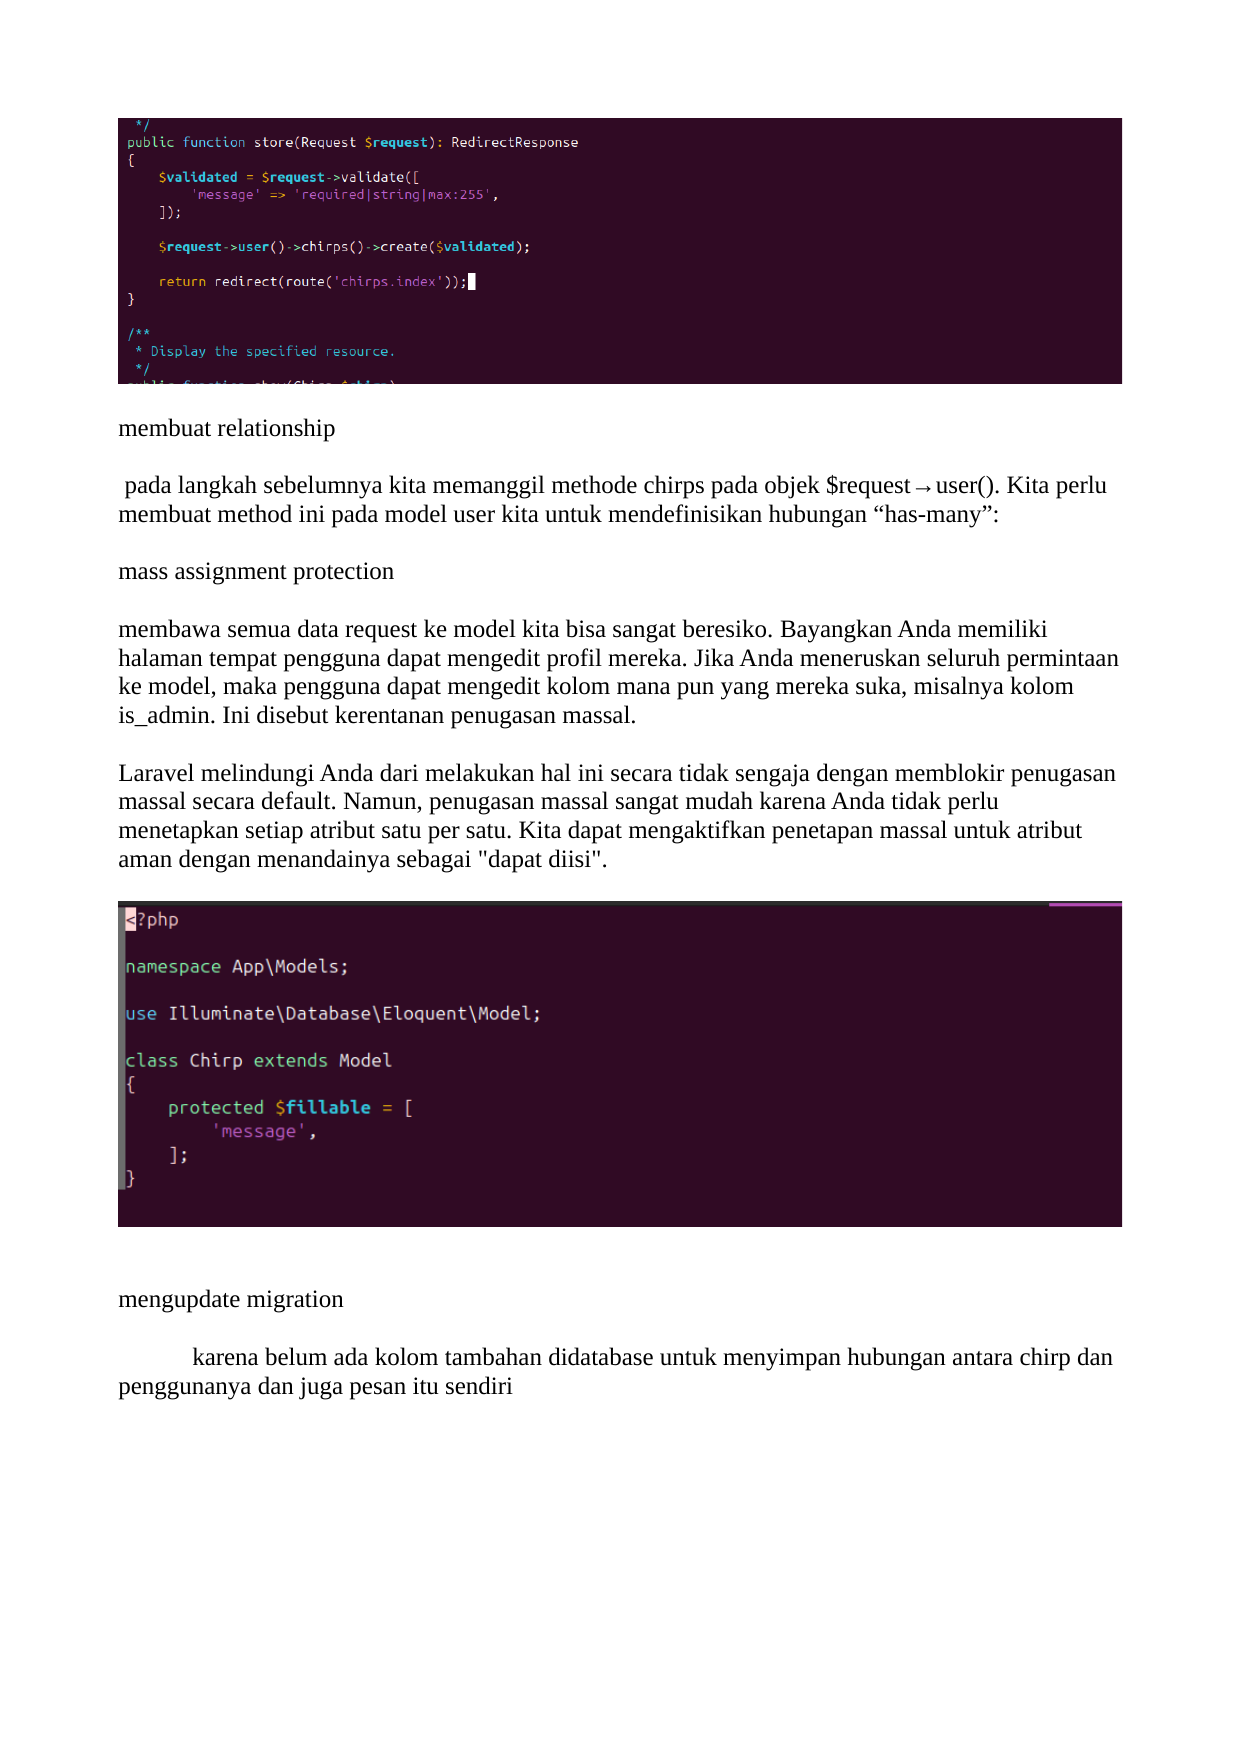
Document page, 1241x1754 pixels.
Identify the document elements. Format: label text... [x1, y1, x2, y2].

text Laravel melindungi Anda dari melakukan hal ini secara tidak sengaja dengan memblokir penugasan massal secara default. Namun, penugasan massal sangat mudah karena Anda tidak perlu menetapkan setiap atribut satu per satu. Kita dapat mengaktifkan penetapan massal untuk atribut aman dengan menandainya sebagai "dapat diisi". [118, 758, 1122, 873]
text karena belum ada kolom tambahan didatabase untuk menyimpan hubungan antara chirp dan penggunanya dan juga pesan itu sendiri [118, 1342, 1122, 1399]
picture [118, 901, 1123, 1227]
text mengupdate migration [118, 1284, 1122, 1313]
text membawa semua data request ke model kita bisa sangat beresiko. Bayangkan Anda memiliki halaman tempat pengguna dapat mengedit profil mereka. Jika Anda meneruskan seluruh permintaan ke model, maka pengguna dapat mengedit kolom mana pun yang mereka suka, misalnya kolom is_admin. Ini disebut kerentanan penugasan massal. [118, 614, 1122, 729]
text pada langkah sebelumnya kita memanggil methode chirps pada objek $request→user(). Kita perlu membuat method ini pada model user kita untuk mendefinisikan hubungan “has-many”: [118, 470, 1122, 528]
text membuat relationship [118, 413, 1122, 441]
text mass assignment protection [118, 556, 1122, 585]
picture [118, 118, 1123, 384]
